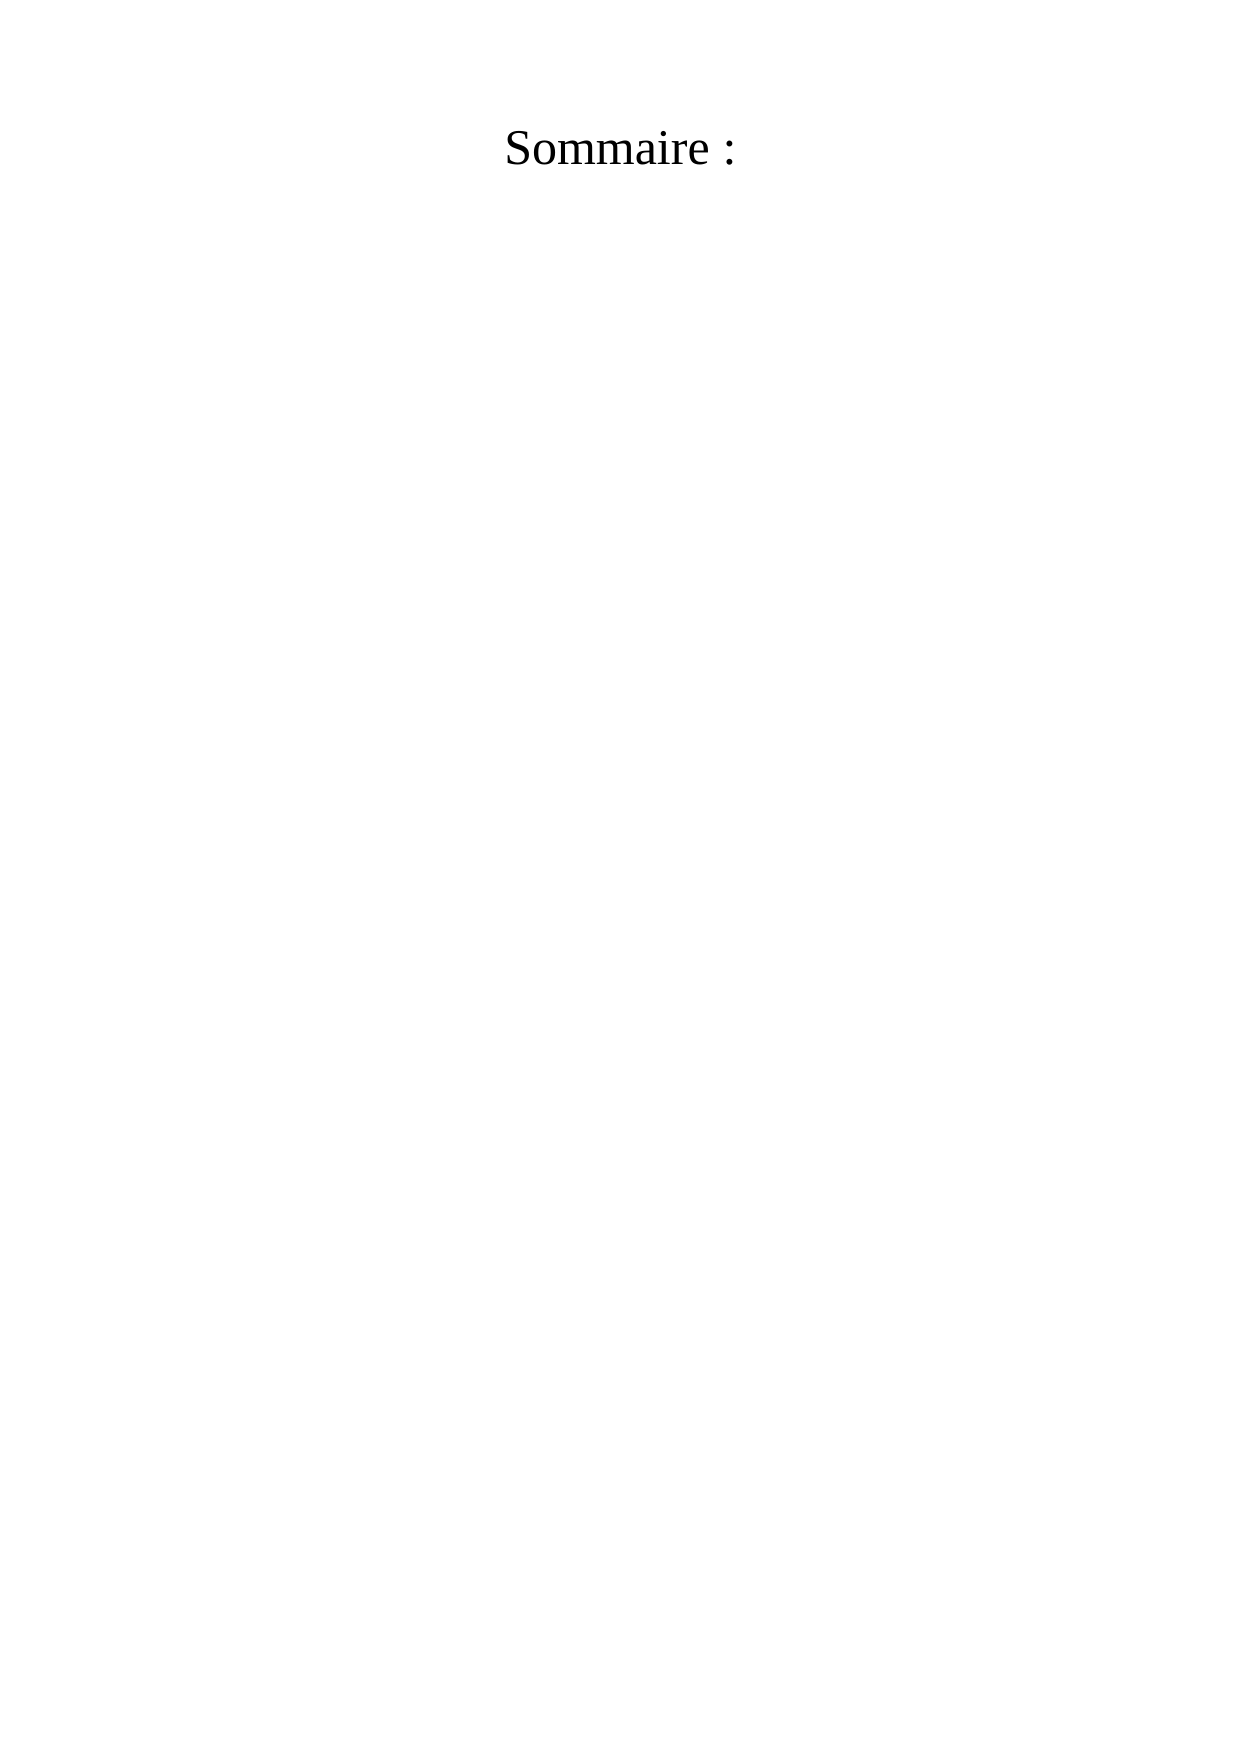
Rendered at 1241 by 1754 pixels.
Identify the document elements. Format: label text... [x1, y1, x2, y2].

text Sommaire : [118, 118, 1122, 176]
